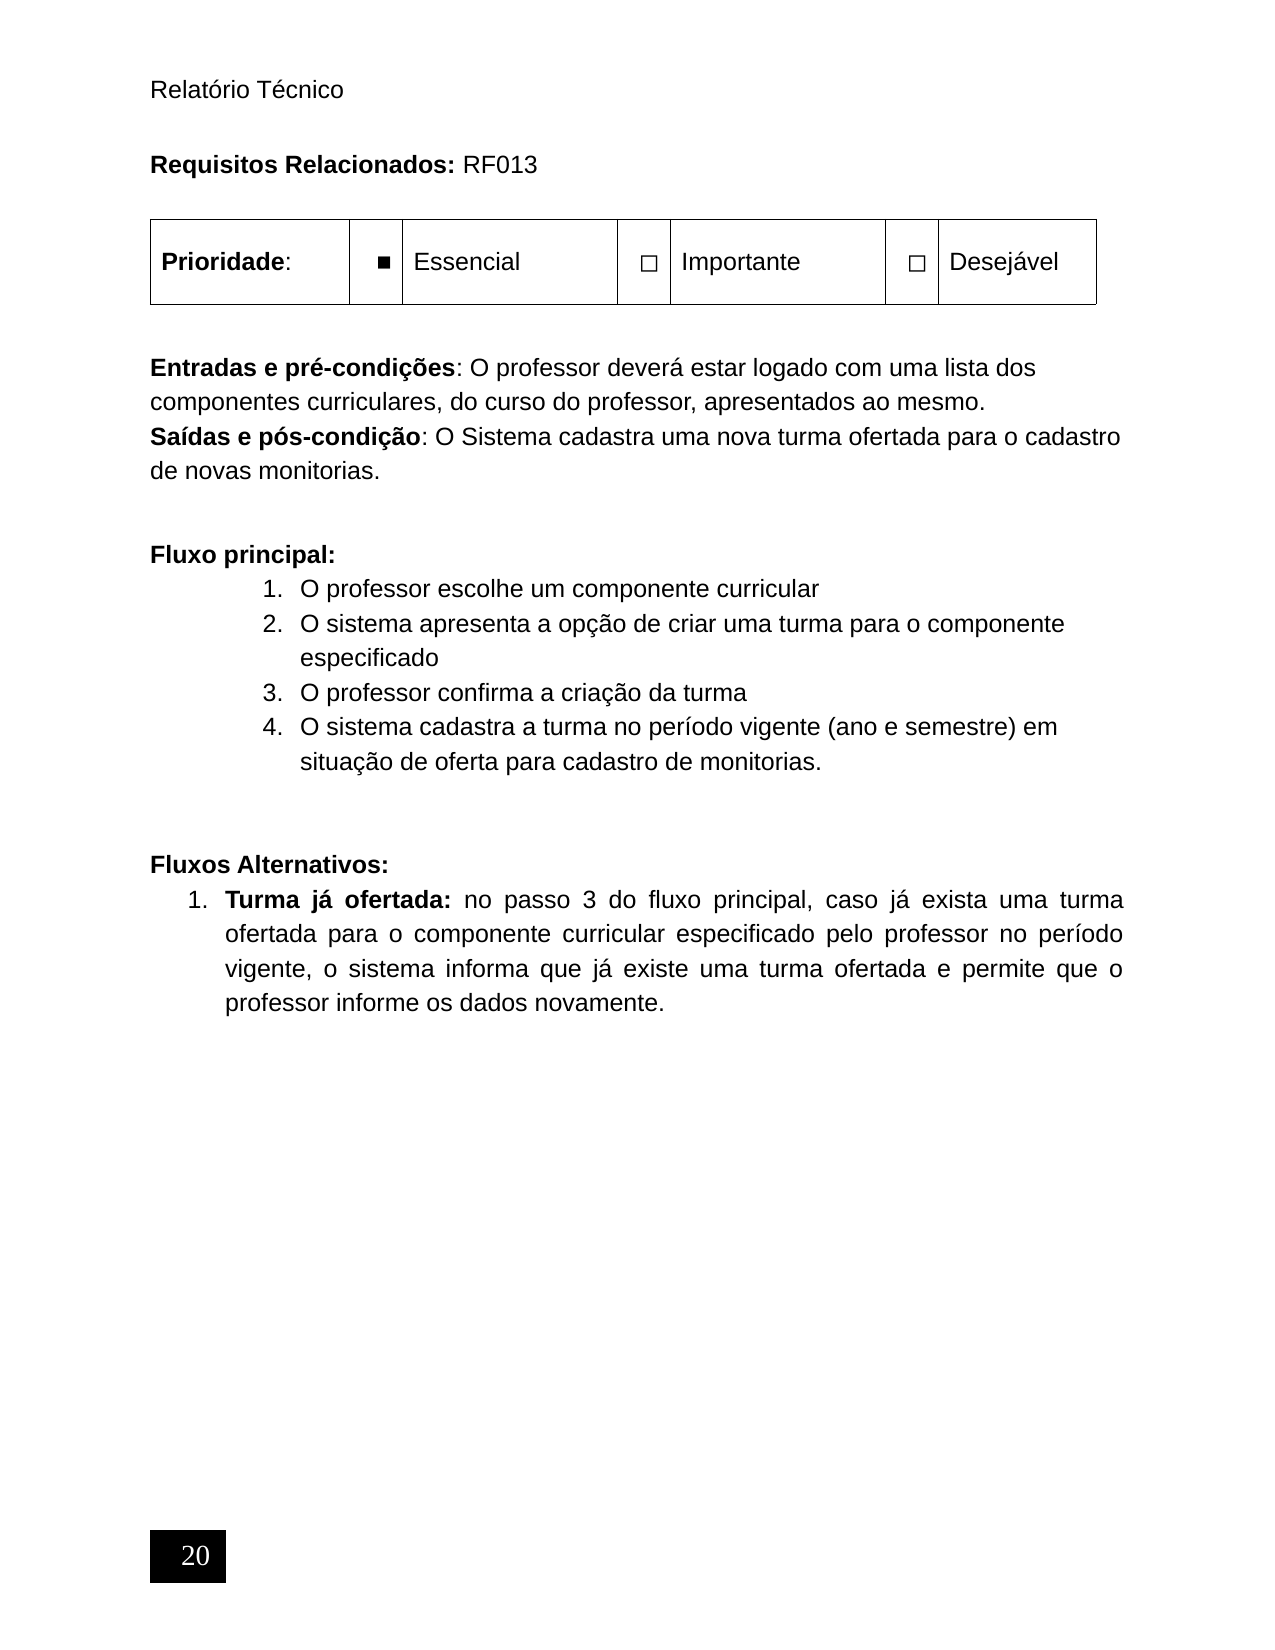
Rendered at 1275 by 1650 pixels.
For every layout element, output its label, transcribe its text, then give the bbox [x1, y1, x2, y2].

table_header Prioridade: [151, 220, 349, 304]
list Turma já ofertada: no passo 3 do fluxo principal, caso já exista uma turma ofertada para o componente curricular especificado pelo professor no período vigente, o sistema informa que já existe uma turma ofertada e permite que o professor informe os dados novamente. [187, 884, 1125, 1017]
list O professor escolhe um componente curricular [262, 574, 1125, 603]
table_header ◻ [886, 220, 938, 304]
text Requisitos Relacionados: RF013 [150, 150, 1125, 179]
table_header ■ [350, 220, 402, 304]
table_header ◻ [618, 220, 670, 304]
table_header Essencial [403, 220, 617, 304]
table_header Desejável [939, 220, 1096, 304]
text Entradas e pré-condições: O professor deverá estar logado com uma lista dos componentes curriculares, do curso do professor, apresentados ao mesmo. [150, 353, 1125, 416]
list O professor confirma a criação da turma [262, 678, 1125, 706]
table_header Importante [671, 220, 885, 304]
text Fluxos Alternativos: [150, 850, 1125, 879]
list O sistema cadastra a turma no período vigente (ano e semestre) em situação de oferta para cadastro de monitorias. [262, 712, 1125, 775]
text Fluxo principal: [150, 540, 1125, 568]
text Saídas e pós-condição: O Sistema cadastra uma nova turma ofertada para o cadastro de novas monitorias. [150, 422, 1125, 485]
list O sistema apresenta a opção de criar uma turma para o componente especificado [262, 609, 1125, 672]
